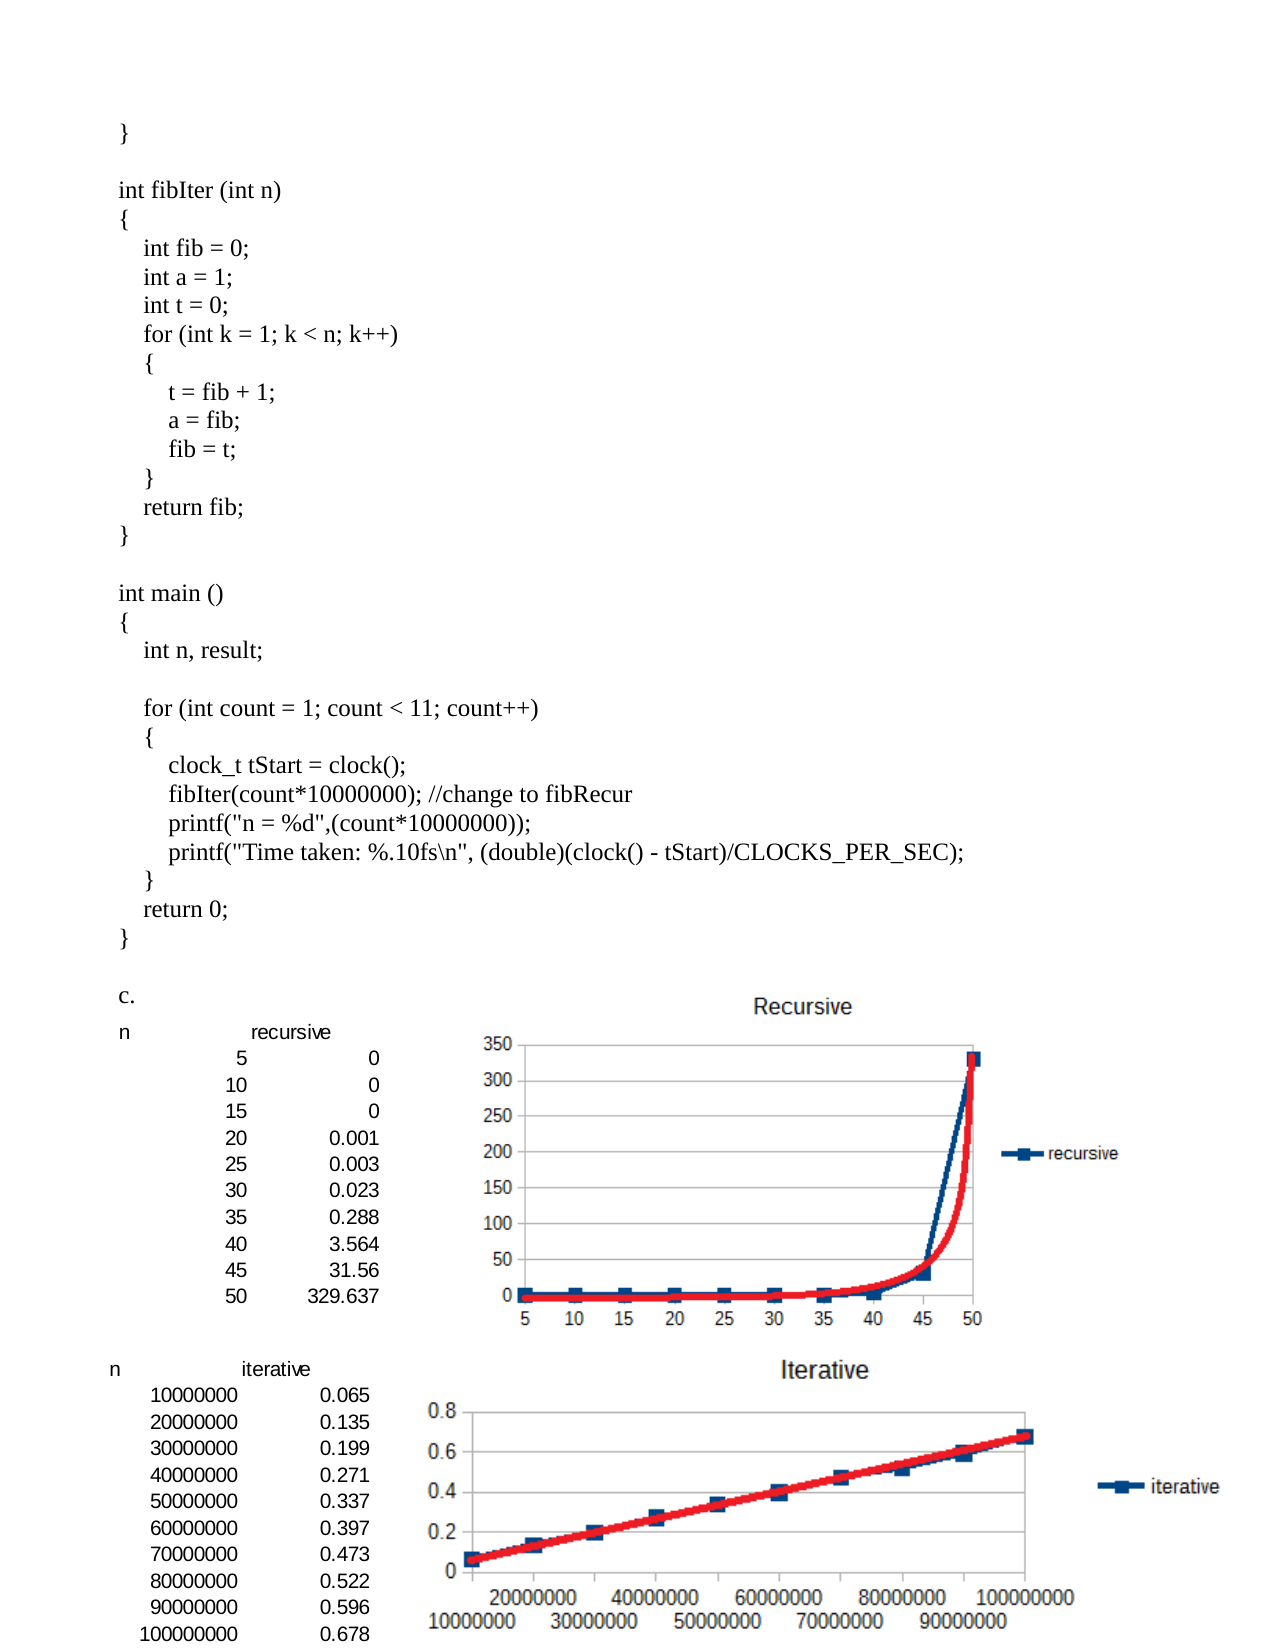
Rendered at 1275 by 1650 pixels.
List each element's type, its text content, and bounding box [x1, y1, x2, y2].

text } [118, 463, 1157, 492]
text clock_t tStart = clock(); [118, 751, 1157, 779]
picture [422, 1357, 1231, 1643]
text } [118, 521, 1157, 549]
text { [118, 722, 1157, 751]
text return 0; [118, 894, 1157, 923]
text } [118, 923, 1157, 952]
picture [476, 991, 1131, 1346]
text printf("n = %d",(count*10000000)); [118, 808, 1157, 837]
text int fib = 0; [118, 233, 1157, 262]
text { [118, 348, 1157, 377]
text int a = 1; [118, 262, 1157, 291]
text return fib; [118, 492, 1157, 521]
text c. [118, 981, 1157, 1009]
text fib = t; [118, 434, 1157, 463]
text { [118, 607, 1157, 636]
text int fibIter (int n) [118, 176, 1157, 204]
text a = fib; [118, 406, 1157, 434]
text int main () [118, 578, 1157, 607]
text { [118, 204, 1157, 233]
text for (int k = 1; k < n; k++) [118, 319, 1157, 348]
text int t = 0; [118, 291, 1157, 319]
text t = fib + 1; [118, 377, 1157, 406]
text fibIter(count*10000000); //change to fibRecur [118, 779, 1157, 808]
text } [118, 866, 1157, 894]
text for (int count = 1; count < 11; count++) [118, 693, 1157, 722]
text printf("Time taken: %.10fs\n", (double)(clock() - tStart)/CLOCKS_PER_SEC); [118, 837, 1157, 866]
text int n, result; [118, 636, 1157, 664]
text } [118, 118, 1157, 147]
